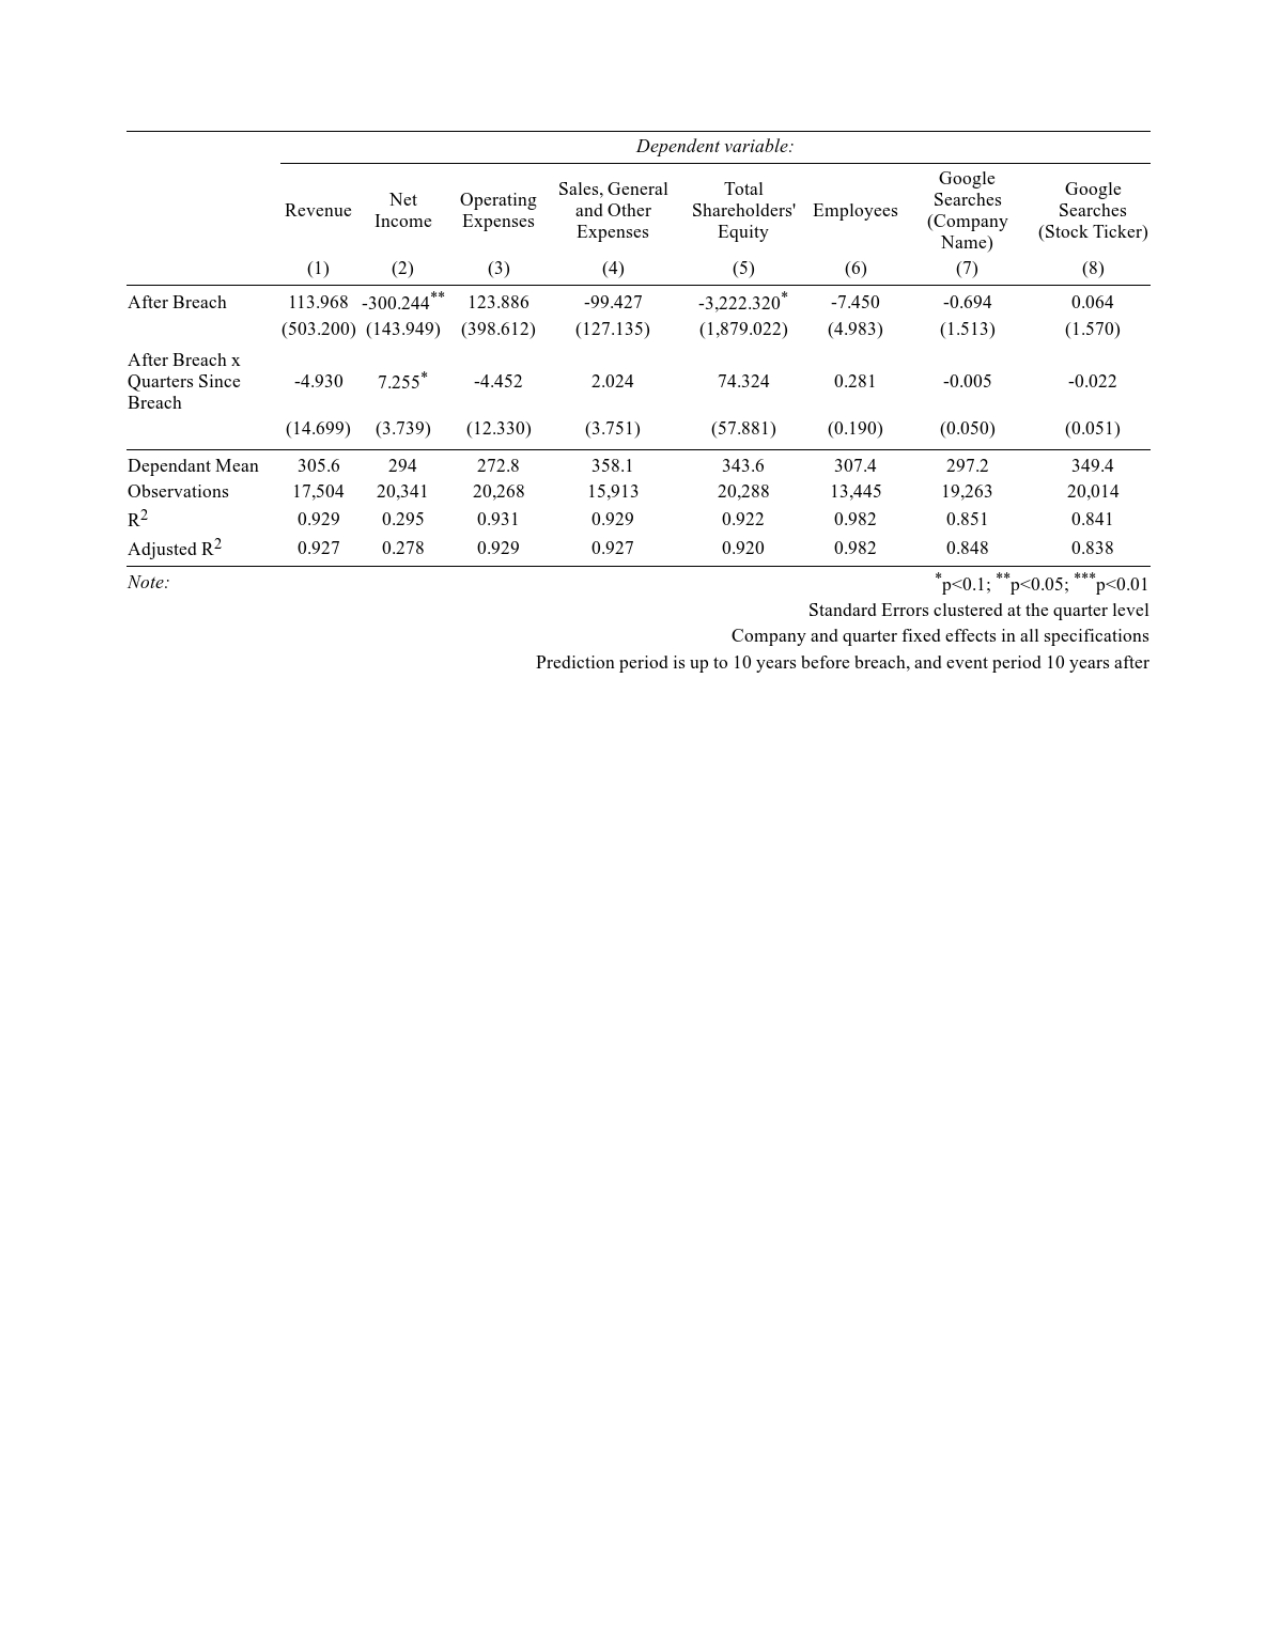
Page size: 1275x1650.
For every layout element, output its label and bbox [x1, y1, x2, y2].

picture [118, 118, 1157, 678]
